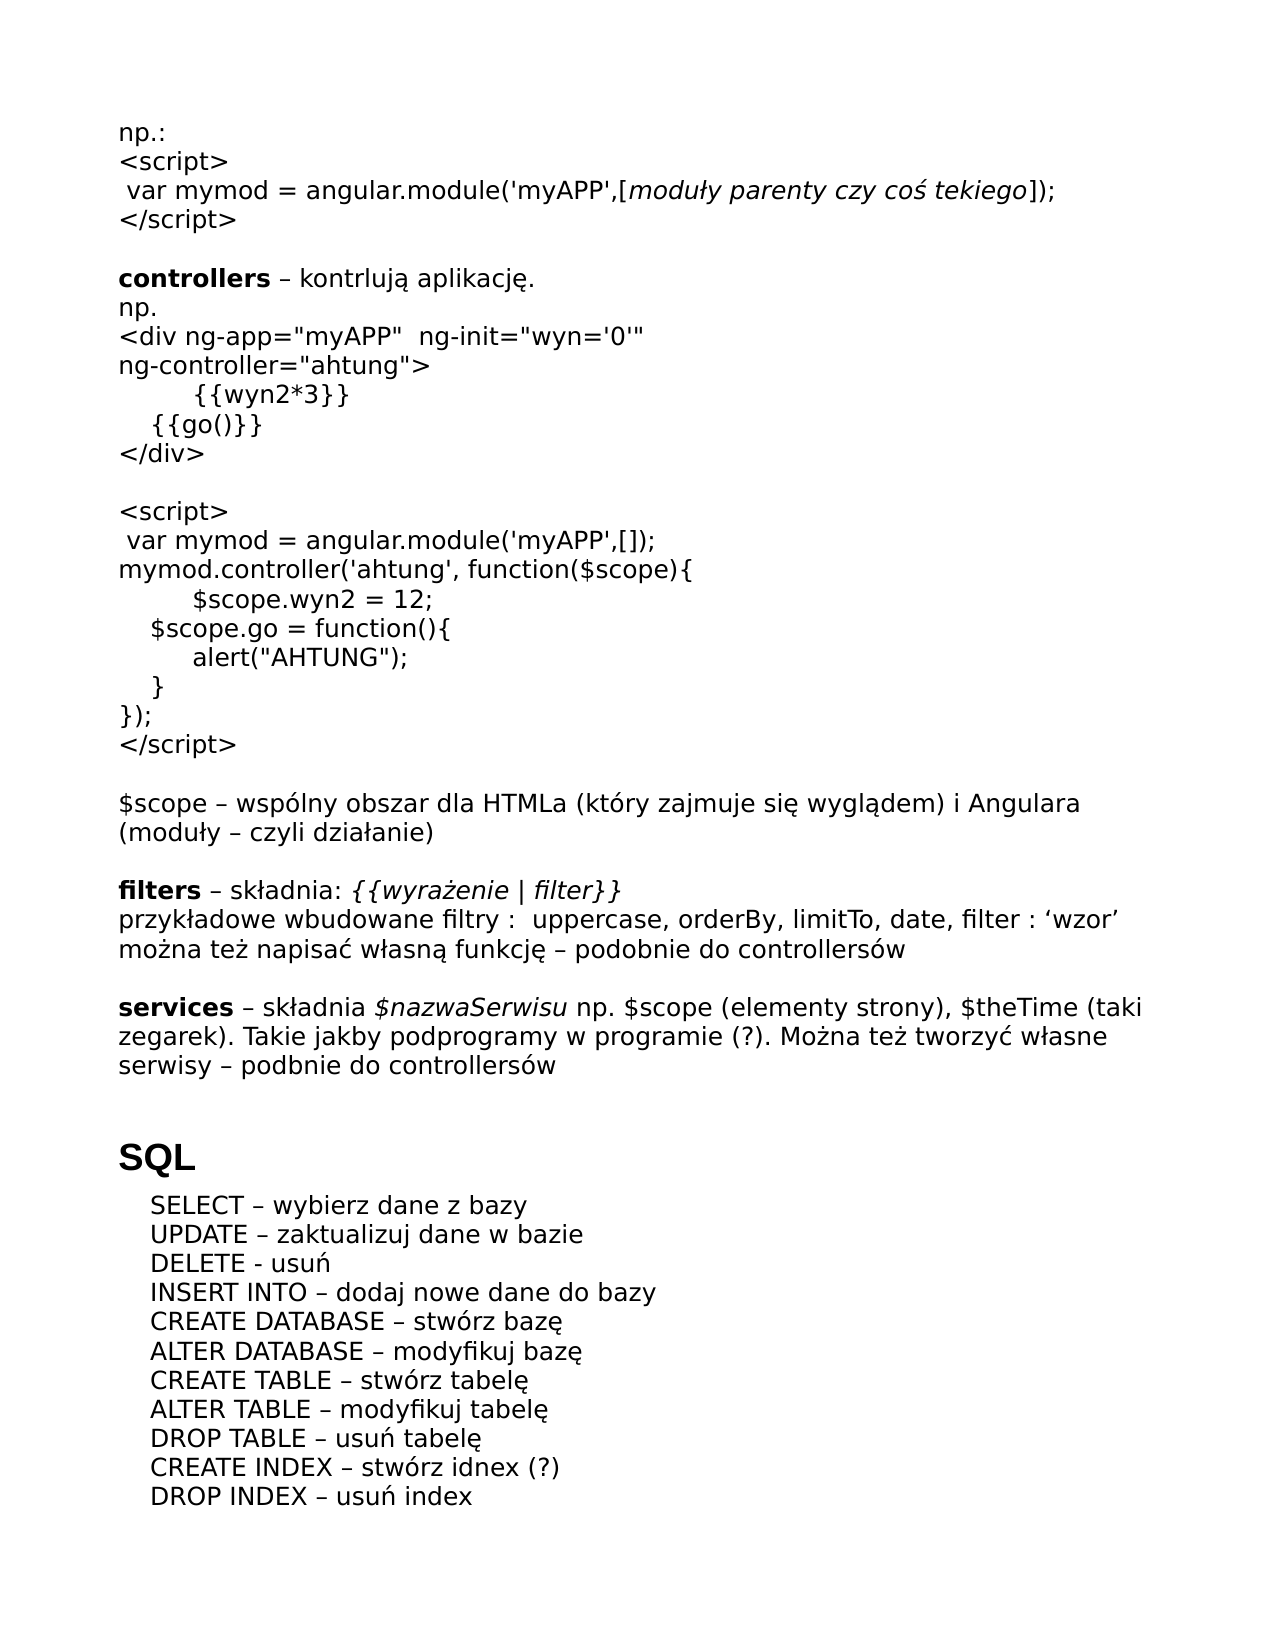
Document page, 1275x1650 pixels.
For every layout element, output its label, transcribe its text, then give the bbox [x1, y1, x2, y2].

text }); [118, 701, 1157, 731]
text $scope.go = function(){ [118, 614, 1157, 643]
text </div> [118, 439, 1157, 468]
text ALTER DATABASE – modyfikuj bazę [118, 1337, 1157, 1366]
text CREATE TABLE – stwórz tabelę [118, 1366, 1157, 1395]
text DROP INDEX – usuń index [118, 1483, 1157, 1512]
text <script> [118, 147, 1157, 176]
text var mymod = angular.module('myAPP',[moduły parenty czy coś tekiego]); [118, 176, 1157, 206]
text <div ng-app="myAPP" ng-init="wyn='0'" [118, 322, 1157, 351]
text INSERT INTO – dodaj nowe dane do bazy [118, 1278, 1157, 1308]
text ng-controller="ahtung"> [118, 351, 1157, 381]
text DELETE - usuń [118, 1249, 1157, 1278]
text przykładowe wbudowane filtry : uppercase, orderBy, limitTo, date, filter : ‘wzor’ [118, 906, 1157, 935]
text filters – składnia: {{wyrażenie | filter}} [118, 876, 1157, 906]
text } [118, 672, 1157, 701]
text $scope – wspólny obszar dla HTMLa (który zajmuje się wyglądem) i Angulara (moduły – czyli działanie) [118, 789, 1157, 847]
text można też napisać własną funkcję – podobnie do controllersów [118, 935, 1157, 964]
text ALTER TABLE – modyfikuj tabelę [118, 1395, 1157, 1424]
text var mymod = angular.module('myAPP',[]); [118, 526, 1157, 556]
text np. [118, 293, 1157, 322]
text CREATE DATABASE – stwórz bazę [118, 1308, 1157, 1337]
text SELECT – wybierz dane z bazy [118, 1191, 1157, 1220]
text $scope.wyn2 = 12; [118, 585, 1157, 614]
text services – składnia $nazwaSerwisu np. $scope (elementy strony), $theTime (taki zegarek). Takie jakby podprogramy w programie (?). Można też tworzyć własne serwisy – podbnie do controllersów [118, 993, 1157, 1081]
subtitle SQL [118, 1135, 1157, 1178]
text controllers – kontrlują aplikację. [118, 264, 1157, 293]
text {{go()}} [118, 410, 1157, 439]
text </script> [118, 206, 1157, 235]
text mymod.controller('ahtung', function($scope){ [118, 556, 1157, 585]
text UPDATE – zaktualizuj dane w bazie [118, 1220, 1157, 1249]
text np.: [118, 118, 1157, 147]
text {{wyn2*3}} [118, 381, 1157, 410]
text </script> [118, 731, 1157, 760]
text CREATE INDEX – stwórz idnex (?) [118, 1453, 1157, 1483]
text <script> [118, 497, 1157, 526]
text alert("AHTUNG"); [118, 643, 1157, 672]
text DROP TABLE – usuń tabelę [118, 1424, 1157, 1453]
